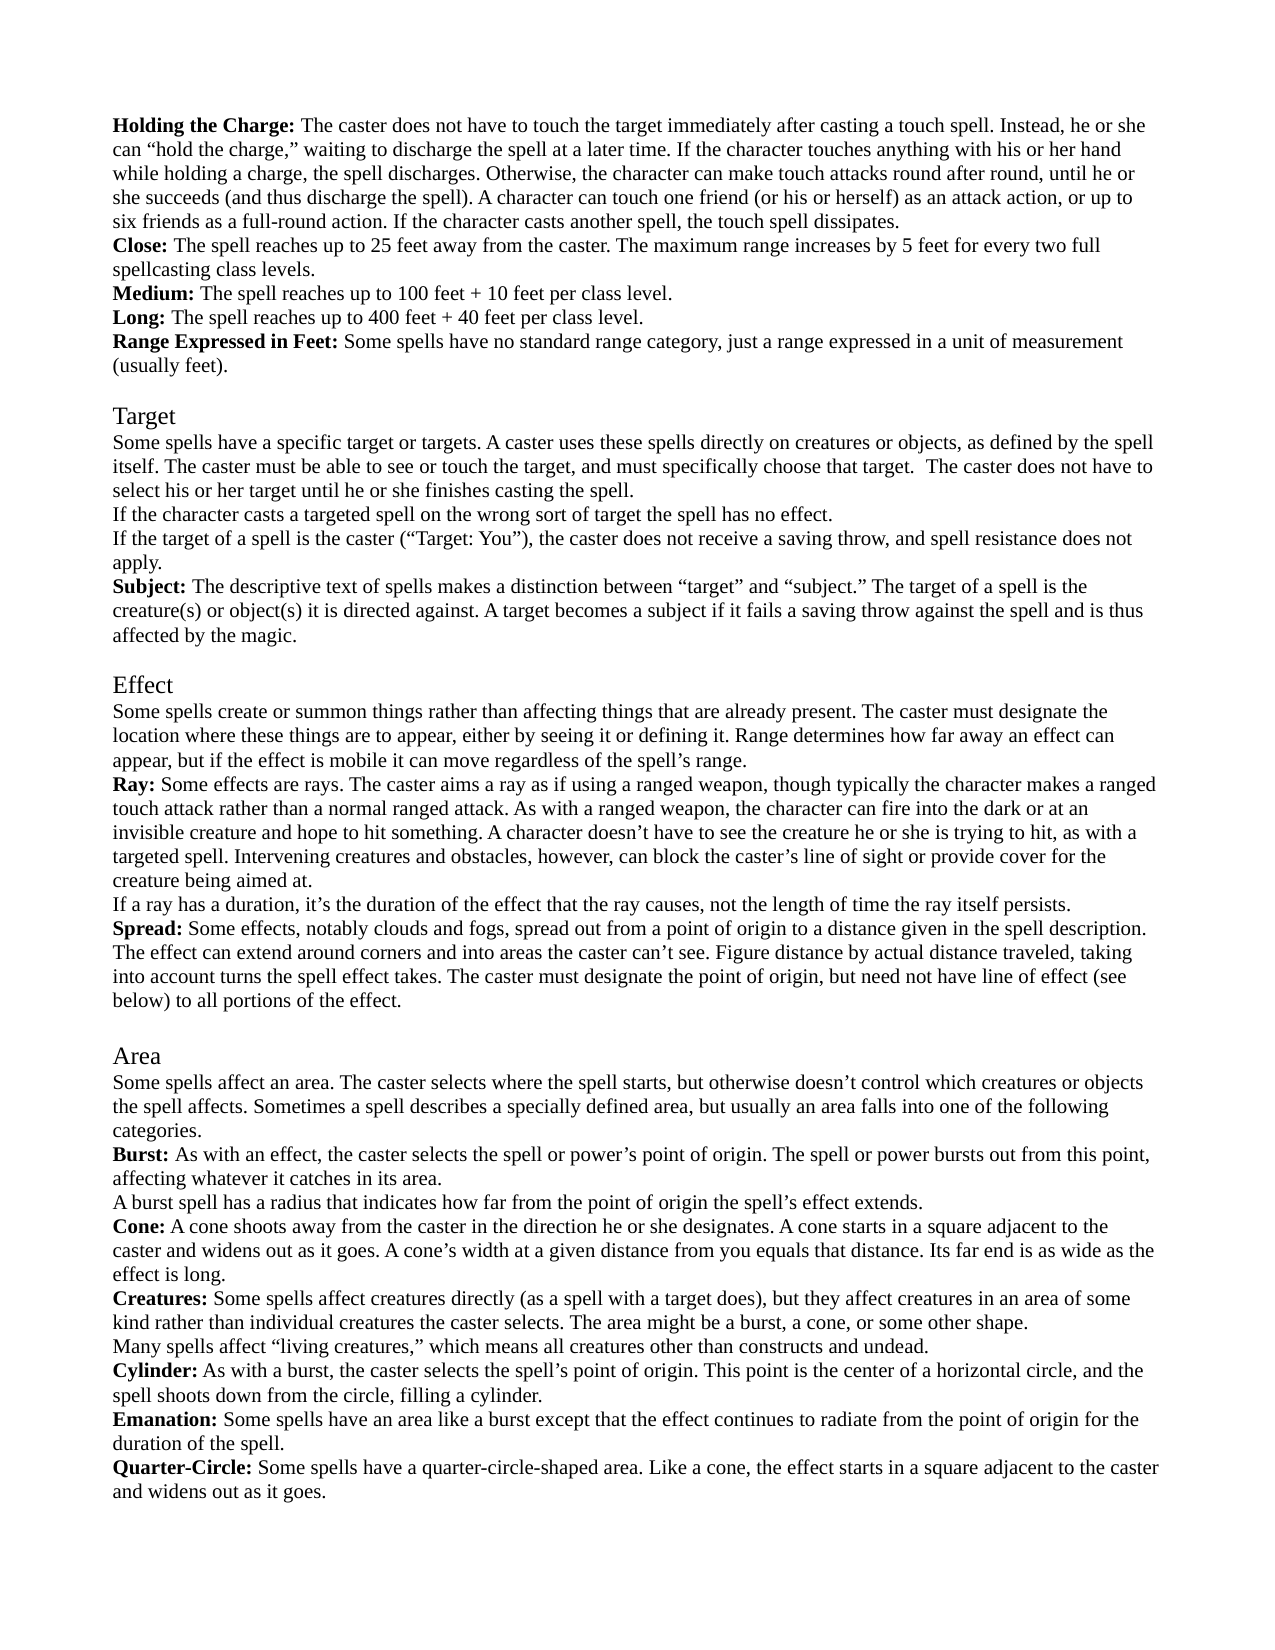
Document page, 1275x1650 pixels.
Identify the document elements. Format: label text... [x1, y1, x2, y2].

text Creatures: Some spells affect creatures directly (as a spell with a target does), but they affect creatures in an area of some kind rather than individual creatures the caster selects. The area might be a burst, a cone, or some other shape. [112, 1286, 1162, 1334]
text Close: The spell reaches up to 25 feet away from the caster. The maximum range increases by 5 feet for every two full spellcasting class levels. [112, 233, 1162, 281]
text Emanation: Some spells have an area like a burst except that the effect continues to radiate from the point of origin for the duration of the spell. [112, 1407, 1162, 1455]
subtitle Area [112, 1041, 1162, 1070]
text Burst: As with an effect, the caster selects the spell or power’s point of origin. The spell or power bursts out from this point, affecting whatever it catches in its area. [112, 1142, 1162, 1190]
text Cone: A cone shoots away from the caster in the direction he or she designates. A cone starts in a square adjacent to the caster and widens out as it goes. A cone’s width at a given distance from you equals that distance. Its far end is as wide as the effect is long. [112, 1214, 1162, 1286]
text A burst spell has a radius that indicates how far from the point of origin the spell’s effect extends. [112, 1190, 1162, 1214]
text If the character casts a targeted spell on the wrong sort of target the spell has no effect. [112, 502, 1162, 526]
text If the target of a spell is the caster (“Target: You”), the caster does not receive a saving throw, and spell resistance does not apply. [112, 526, 1162, 574]
text Subject: The descriptive text of spells makes a distinction between “target” and “subject.” The target of a spell is the creature(s) or object(s) it is directed against. A target becomes a subject if it fails a saving throw against the spell and is thus affected by the magic. [112, 574, 1162, 647]
text Long: The spell reaches up to 400 feet + 40 feet per class level. [112, 305, 1162, 329]
text Medium: The spell reaches up to 100 feet + 10 feet per class level. [112, 281, 1162, 305]
text Holding the Charge: The caster does not have to touch the target immediately after casting a touch spell. Instead, he or she can “hold the charge,” waiting to discharge the spell at a later time. If the character touches anything with his or her hand while holding a charge, the spell discharges. Otherwise, the character can make touch attacks round after round, until he or she succeeds (and thus discharge the spell). A character can touch one friend (or his or herself) as an attack action, or up to six friends as a full-round action. If the character casts another spell, the touch spell dissipates. [112, 112, 1162, 233]
text Range Expressed in Feet: Some spells have no standard range category, just a range expressed in a unit of measurement (usually feet). [112, 329, 1162, 377]
text If a ray has a duration, it’s the duration of the effect that the ray causes, not the length of time the ray itself persists. [112, 892, 1162, 916]
subtitle Target [112, 401, 1162, 430]
subtitle Effect [112, 671, 1162, 699]
text Spread: Some effects, notably clouds and fogs, spread out from a point of origin to a distance given in the spell description. The effect can extend around corners and into areas the caster can’t see. Figure distance by actual distance traveled, taking into account turns the spell effect takes. The caster must designate the point of origin, but need not have line of effect (see below) to all portions of the effect. [112, 916, 1162, 1012]
text Cylinder: As with a burst, the caster selects the spell’s point of origin. This point is the center of a horizontal circle, and the spell shoots down from the circle, filling a cylinder. [112, 1358, 1162, 1407]
text Some spells create or summon things rather than affecting things that are already present. The caster must designate the location where these things are to appear, either by seeing it or defining it. Range determines how far away an effect can appear, but if the effect is mobile it can move regardless of the spell’s range. [112, 699, 1162, 772]
text Some spells affect an area. The caster selects where the spell starts, but otherwise doesn’t control which creatures or objects the spell affects. Sometimes a spell describes a specially defined area, but usually an area falls into one of the following categories. [112, 1070, 1162, 1142]
text Some spells have a specific target or targets. A caster uses these spells directly on creatures or objects, as defined by the spell itself. The caster must be able to see or touch the target, and must specifically choose that target. The caster does not have to select his or her target until he or she finishes casting the spell. [112, 430, 1162, 502]
text Ray: Some effects are rays. The caster aims a ray as if using a ranged weapon, though typically the character makes a ranged touch attack rather than a normal ranged attack. As with a ranged weapon, the character can fire into the dark or at an invisible creature and hope to hit something. A character doesn’t have to see the creature he or she is trying to hit, as with a targeted spell. Intervening creatures and obstacles, however, can block the caster’s line of sight or provide cover for the creature being aimed at. [112, 772, 1162, 892]
text Quarter-Circle: Some spells have a quarter-circle-shaped area. Like a cone, the effect starts in a square adjacent to the caster and widens out as it goes. [112, 1455, 1162, 1503]
text Many spells affect “living creatures,” which means all creatures other than constructs and undead. [112, 1334, 1162, 1358]
